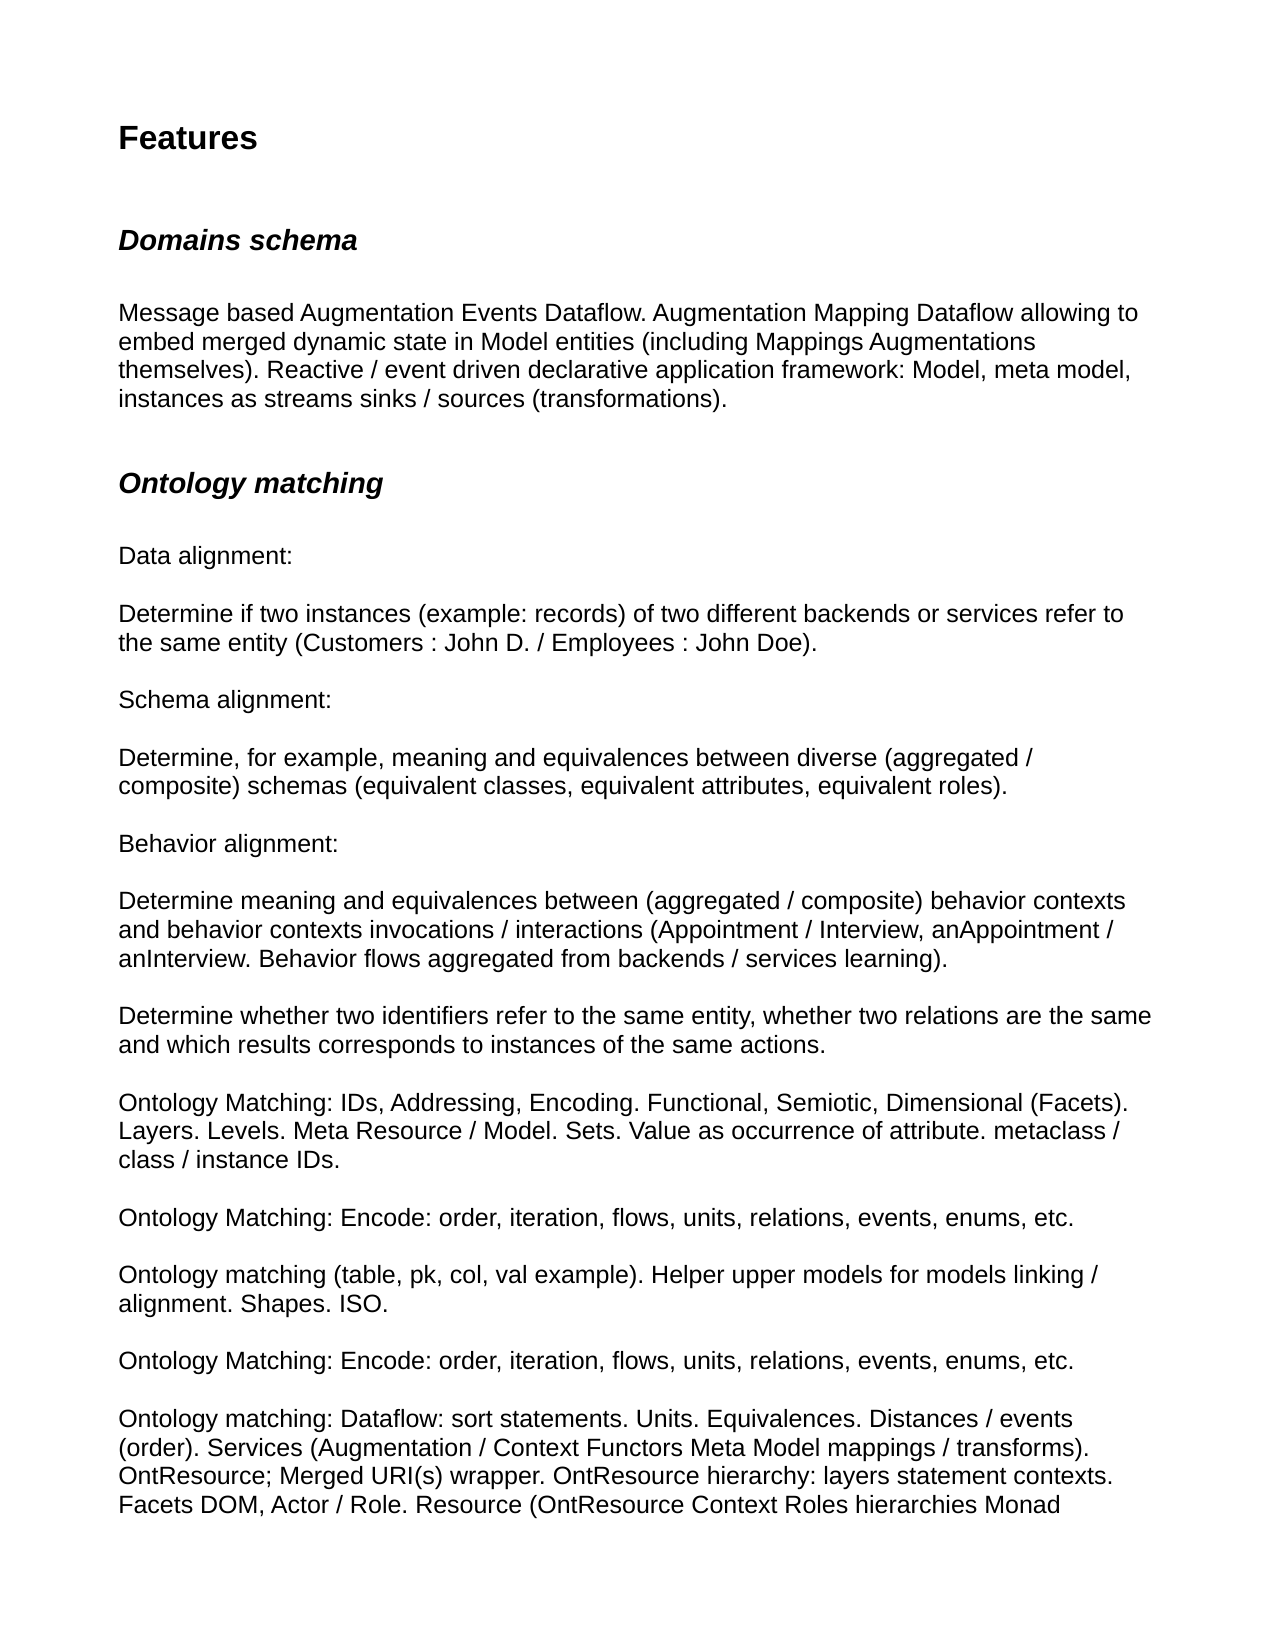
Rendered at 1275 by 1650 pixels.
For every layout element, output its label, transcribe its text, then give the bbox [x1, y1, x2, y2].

text Ontology Matching: IDs, Addressing, Encoding. Functional, Semiotic, Dimensional (Facets). Layers. Levels. Meta Resource / Model. Sets. Value as occurrence of attribute. metaclass / class / instance IDs. [118, 1088, 1157, 1174]
text Data alignment: Determine if two instances (example: records) of two different backends or services refer to the same entity (Customers : John D. / Employees : John Doe). Schema alignment: Determine, for example, meaning and equivalences between diverse (aggregated / composite) schemas (equivalent classes, equivalent attributes, equivalent roles). Behavior alignment: Determine meaning and equivalences between (aggregated / composite) behavior contexts and behavior contexts invocations / interactions (Appointment / Interview, anAppointment / anInterview. Behavior flows aggregated from backends / services learning). [118, 541, 1157, 973]
text Message based Augmentation Events Dataflow. Augmentation Mapping Dataflow allowing to embed merged dynamic state in Model entities (including Mappings Augmentations themselves). Reactive / event driven declarative application framework: Model, meta model, instances as streams sinks / sources (transformations). [118, 298, 1157, 413]
subtitle Ontology matching [118, 467, 1157, 500]
subtitle Features [118, 118, 1157, 157]
text Determine whether two identifiers refer to the same entity, whether two relations are the same and which results corresponds to instances of the same actions. [118, 1001, 1157, 1059]
text Ontology Matching: Encode: order, iteration, flows, units, relations, events, enums, etc. [118, 1203, 1157, 1231]
subtitle Domains schema [118, 223, 1157, 257]
text Ontology matching (table, pk, col, val example). Helper upper models for models linking / alignment. Shapes. ISO. [118, 1260, 1157, 1318]
text Ontology Matching: Encode: order, iteration, flows, units, relations, events, enums, etc. [118, 1346, 1157, 1375]
text Ontology matching: Dataflow: sort statements. Units. Equivalences. Distances / events (order). Services (Augmentation / Context Functors Meta Model mappings / transforms). OntResource; Merged URI(s) wrapper. OntResource hierarchy: layers statement contexts. Facets DOM, Actor / Role. Resource (OntResource Context Roles hierarchies Monad [118, 1404, 1157, 1519]
